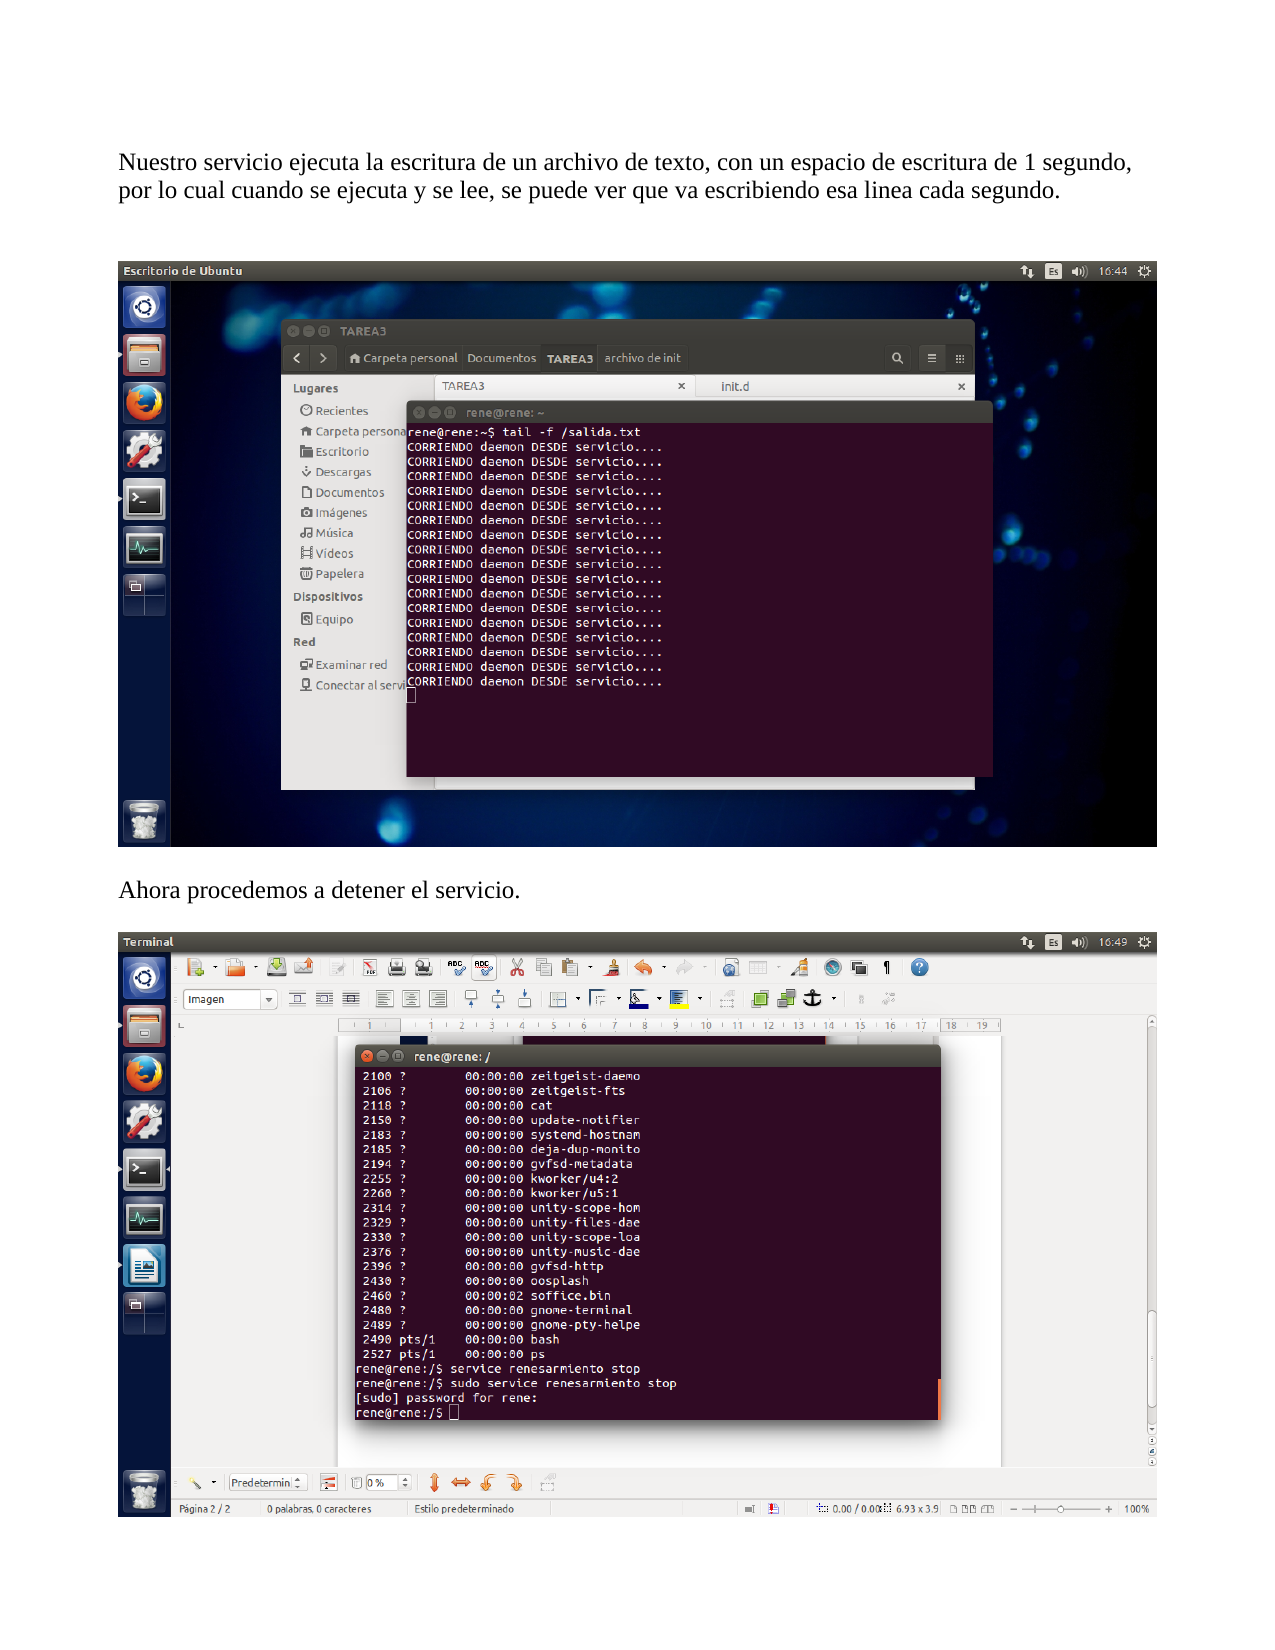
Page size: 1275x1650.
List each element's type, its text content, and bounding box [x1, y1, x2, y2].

text Ahora procedemos a detener el servicio. [118, 875, 1157, 904]
picture [118, 932, 1157, 1517]
text Nuestro servicio ejecuta la escritura de un archivo de texto, con un espacio de escritura de 1 segundo, por lo cual cuando se ejecuta y se lee, se puede ver que va escribiendo esa linea cada segundo. [118, 147, 1157, 204]
picture [118, 261, 1157, 847]
